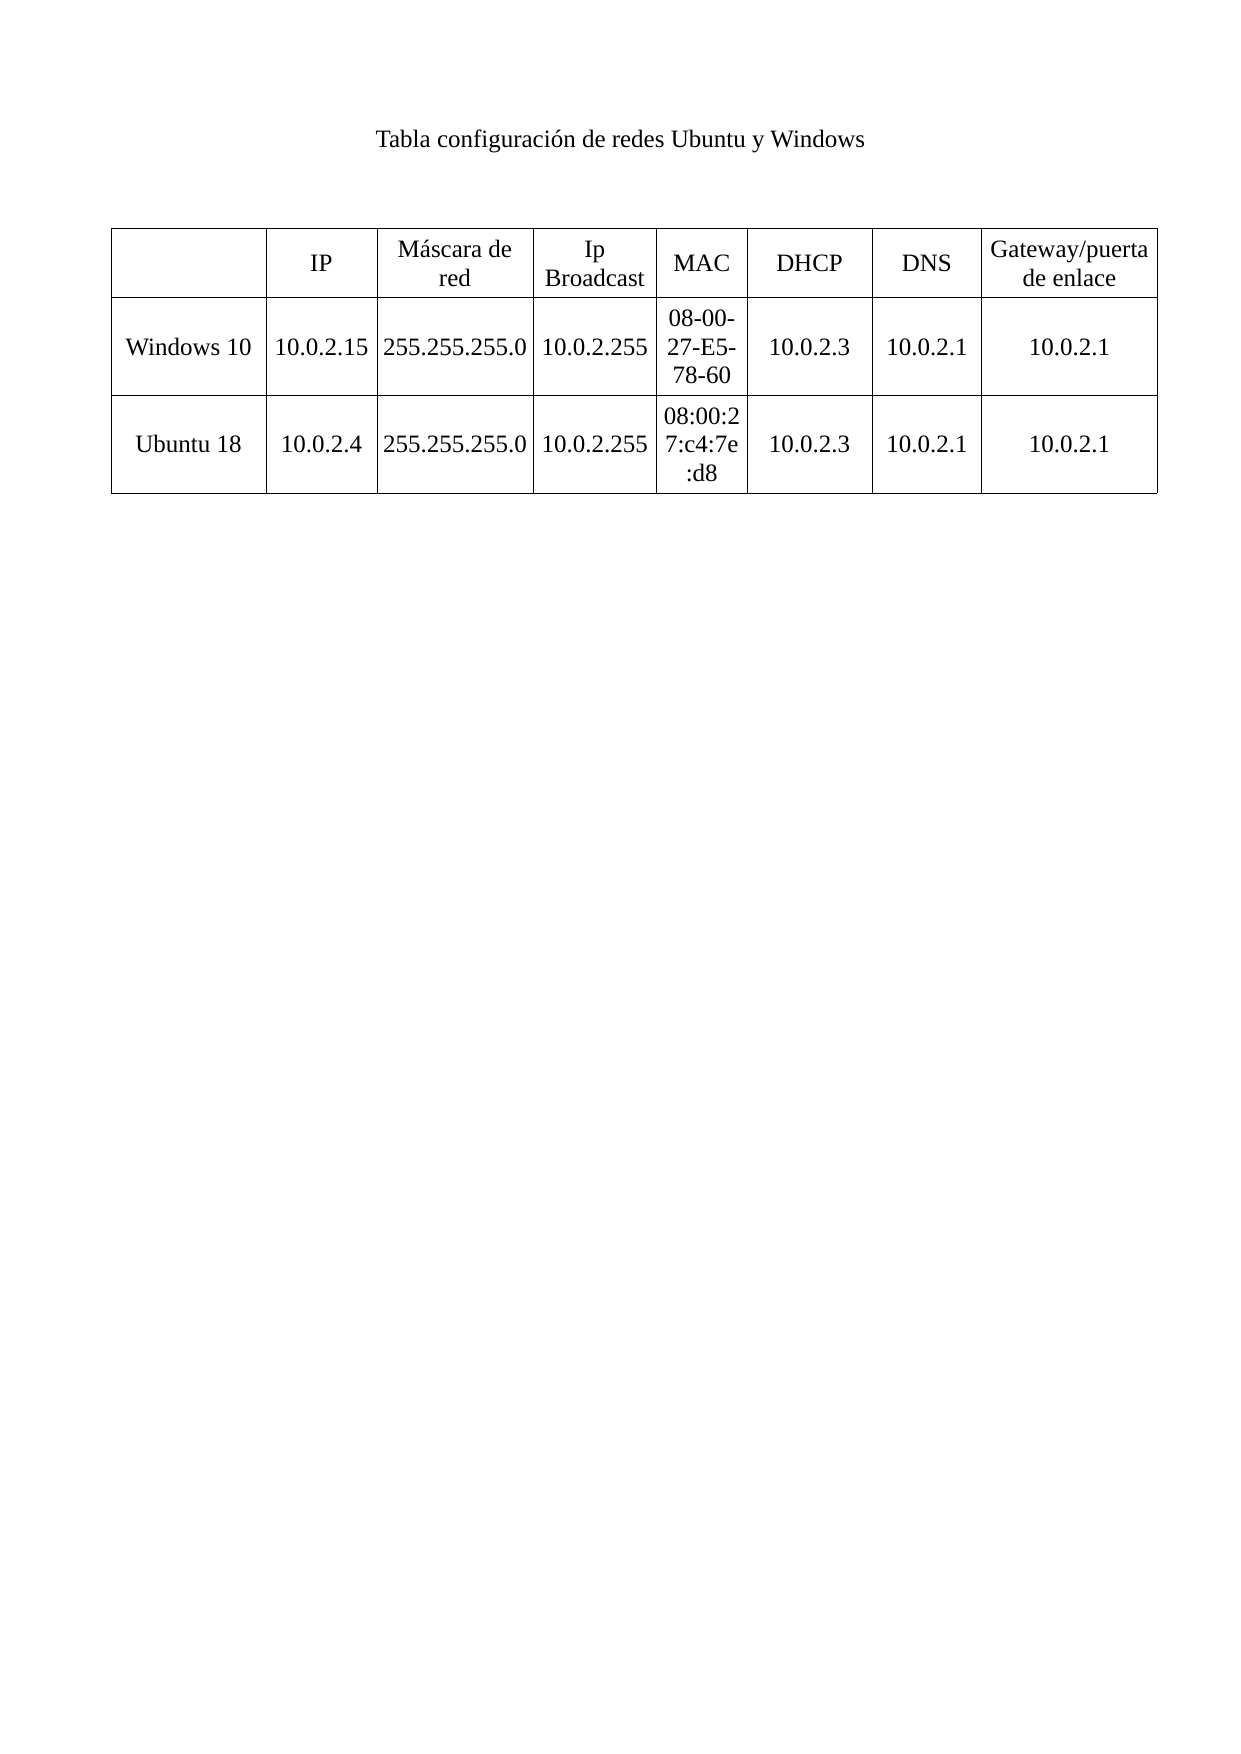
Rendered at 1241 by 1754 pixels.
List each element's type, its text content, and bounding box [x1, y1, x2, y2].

table_cell 255.255.255.0 [378, 298, 533, 395]
table_cell 08-00-27-E5-78-60 [657, 298, 747, 395]
table_cell 08:00:27:c4:7e:d8 [657, 396, 747, 493]
table_cell Ubuntu 18 [112, 396, 266, 493]
table_cell 10.0.2.255 [534, 298, 656, 395]
table_cell 10.0.2.3 [748, 396, 872, 493]
table_header DNS [873, 229, 981, 297]
text Tabla configuración de redes Ubuntu y Windows [118, 124, 1122, 153]
table_cell 255.255.255.0 [378, 396, 533, 493]
table_cell 10.0.2.1 [982, 396, 1157, 493]
table_header MAC [657, 229, 747, 297]
table_cell Windows 10 [112, 298, 266, 395]
table_header IP [267, 229, 377, 297]
table_header Máscara de red [378, 229, 533, 297]
table_header Ip Broadcast [534, 229, 656, 297]
table_header DHCP [748, 229, 872, 297]
table_cell 10.0.2.1 [873, 396, 981, 493]
table_header [112, 229, 266, 297]
table_cell 10.0.2.15 [267, 298, 377, 395]
table_header Gateway/puerta de enlace [982, 229, 1157, 297]
table_cell 10.0.2.4 [267, 396, 377, 493]
table_cell 10.0.2.1 [982, 298, 1157, 395]
table_cell 10.0.2.3 [748, 298, 872, 395]
table_cell 10.0.2.255 [534, 396, 656, 493]
table_cell 10.0.2.1 [873, 298, 981, 395]
